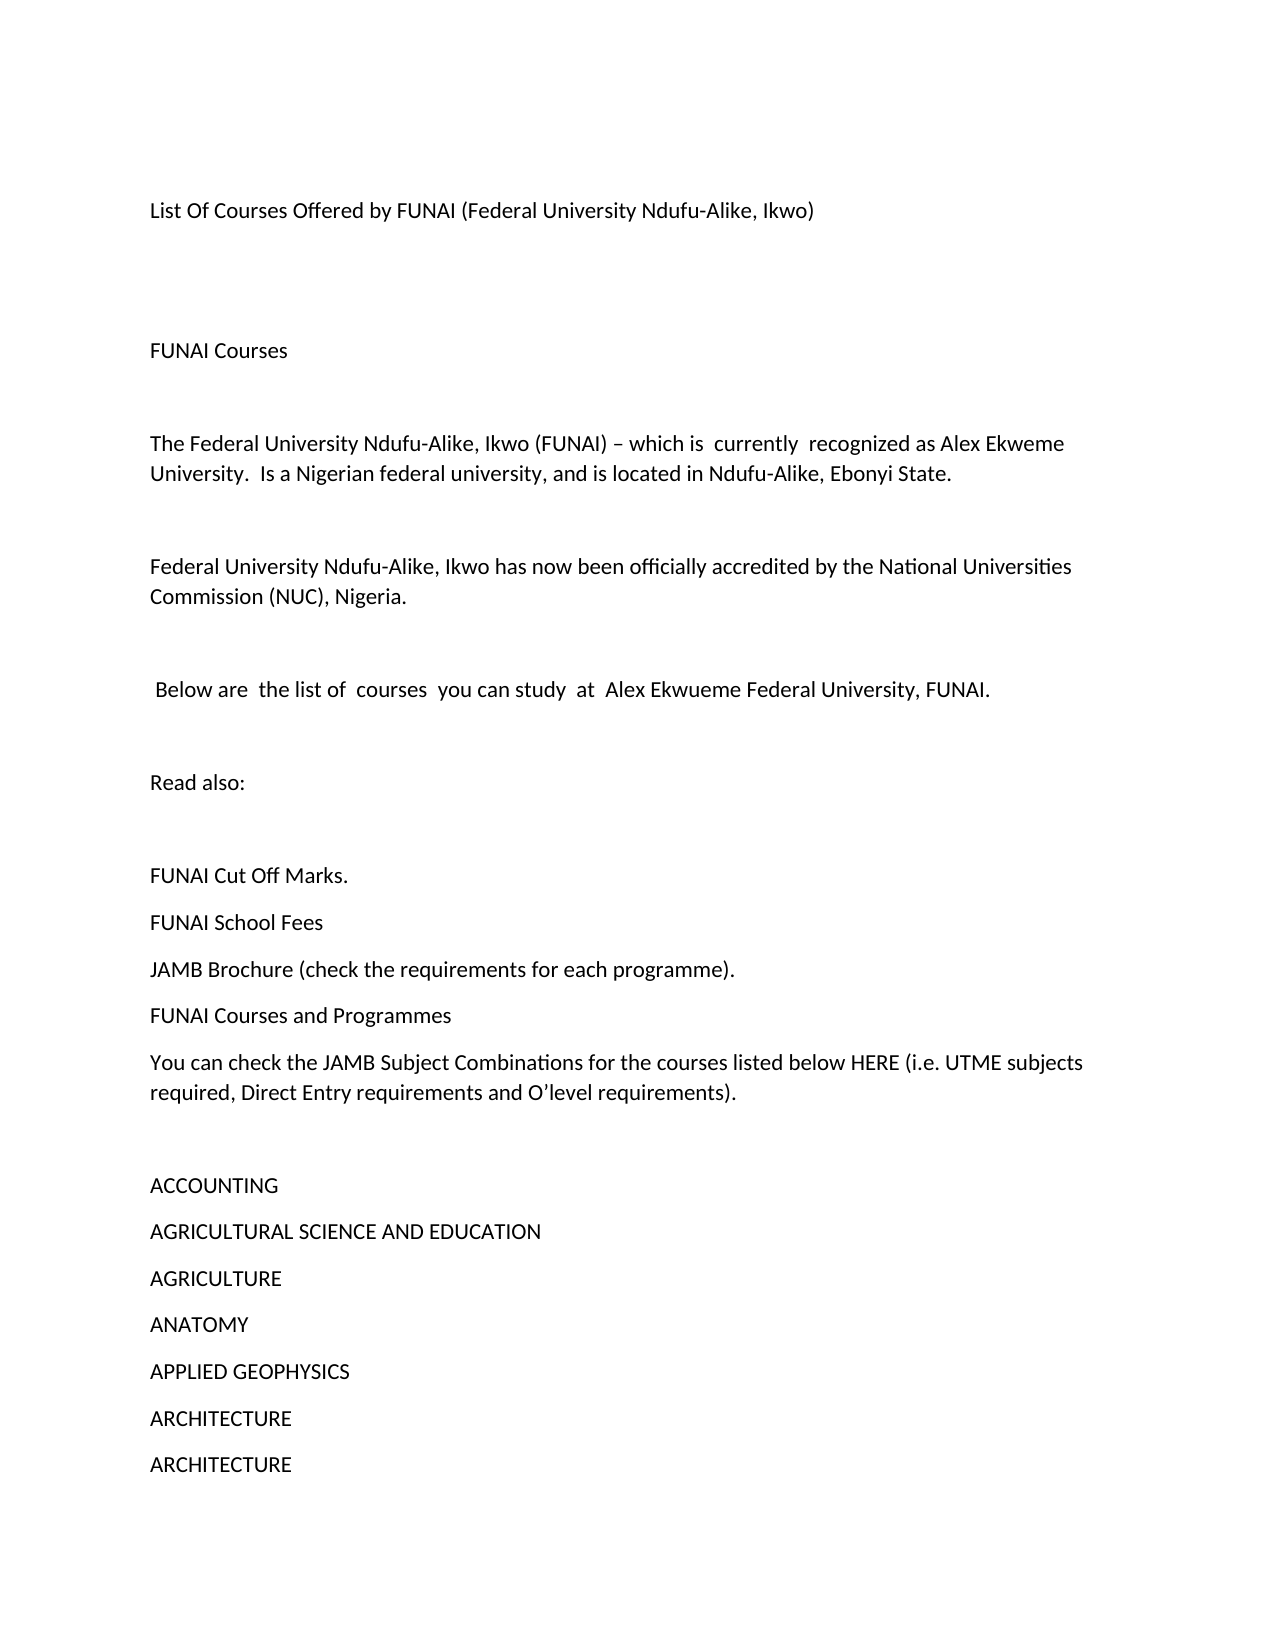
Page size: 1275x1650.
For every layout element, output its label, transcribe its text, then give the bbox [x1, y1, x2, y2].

text ANATOMY [150, 1311, 1125, 1339]
text FUNAI Cut Off Marks. [150, 862, 1125, 890]
text AGRICULTURAL SCIENCE AND EDUCATION [150, 1217, 1125, 1246]
text Below are the list of courses you can study at Alex Ekwueme Federal University, FUNAI. [150, 675, 1125, 703]
text Read also: [150, 768, 1125, 797]
text APPLIED GEOPHYSICS [150, 1357, 1125, 1385]
text FUNAI School Fees [150, 908, 1125, 936]
text The Federal University Ndufu-Alike, Ikwo (FUNAI) – which is currently recognized as Alex Ekweme University. Is a Nigerian federal university, and is located in Ndufu-Alike, Ebonyi State. [150, 429, 1125, 487]
text ARCHITECTURE [150, 1450, 1125, 1478]
text ARCHITECTURE [150, 1404, 1125, 1432]
text AGRICULTURE [150, 1264, 1125, 1292]
text ACCOUNTING [150, 1171, 1125, 1199]
text You can check the JAMB Subject Combinations for the courses listed below HERE (i.e. UTME subjects required, Direct Entry requirements and O’level requirements). [150, 1048, 1125, 1106]
text JAMB Brochure (check the requirements for each programme). [150, 955, 1125, 983]
text FUNAI Courses and Programmes [150, 1001, 1125, 1029]
text List Of Courses Offered by FUNAI (Federal University Ndufu-Alike, Ikwo) [150, 197, 1125, 224]
text FUNAI Courses [150, 336, 1125, 364]
text Federal University Ndufu-Alike, Ikwo has now been officially accredited by the National Universities Commission (NUC), Nigeria. [150, 552, 1125, 610]
